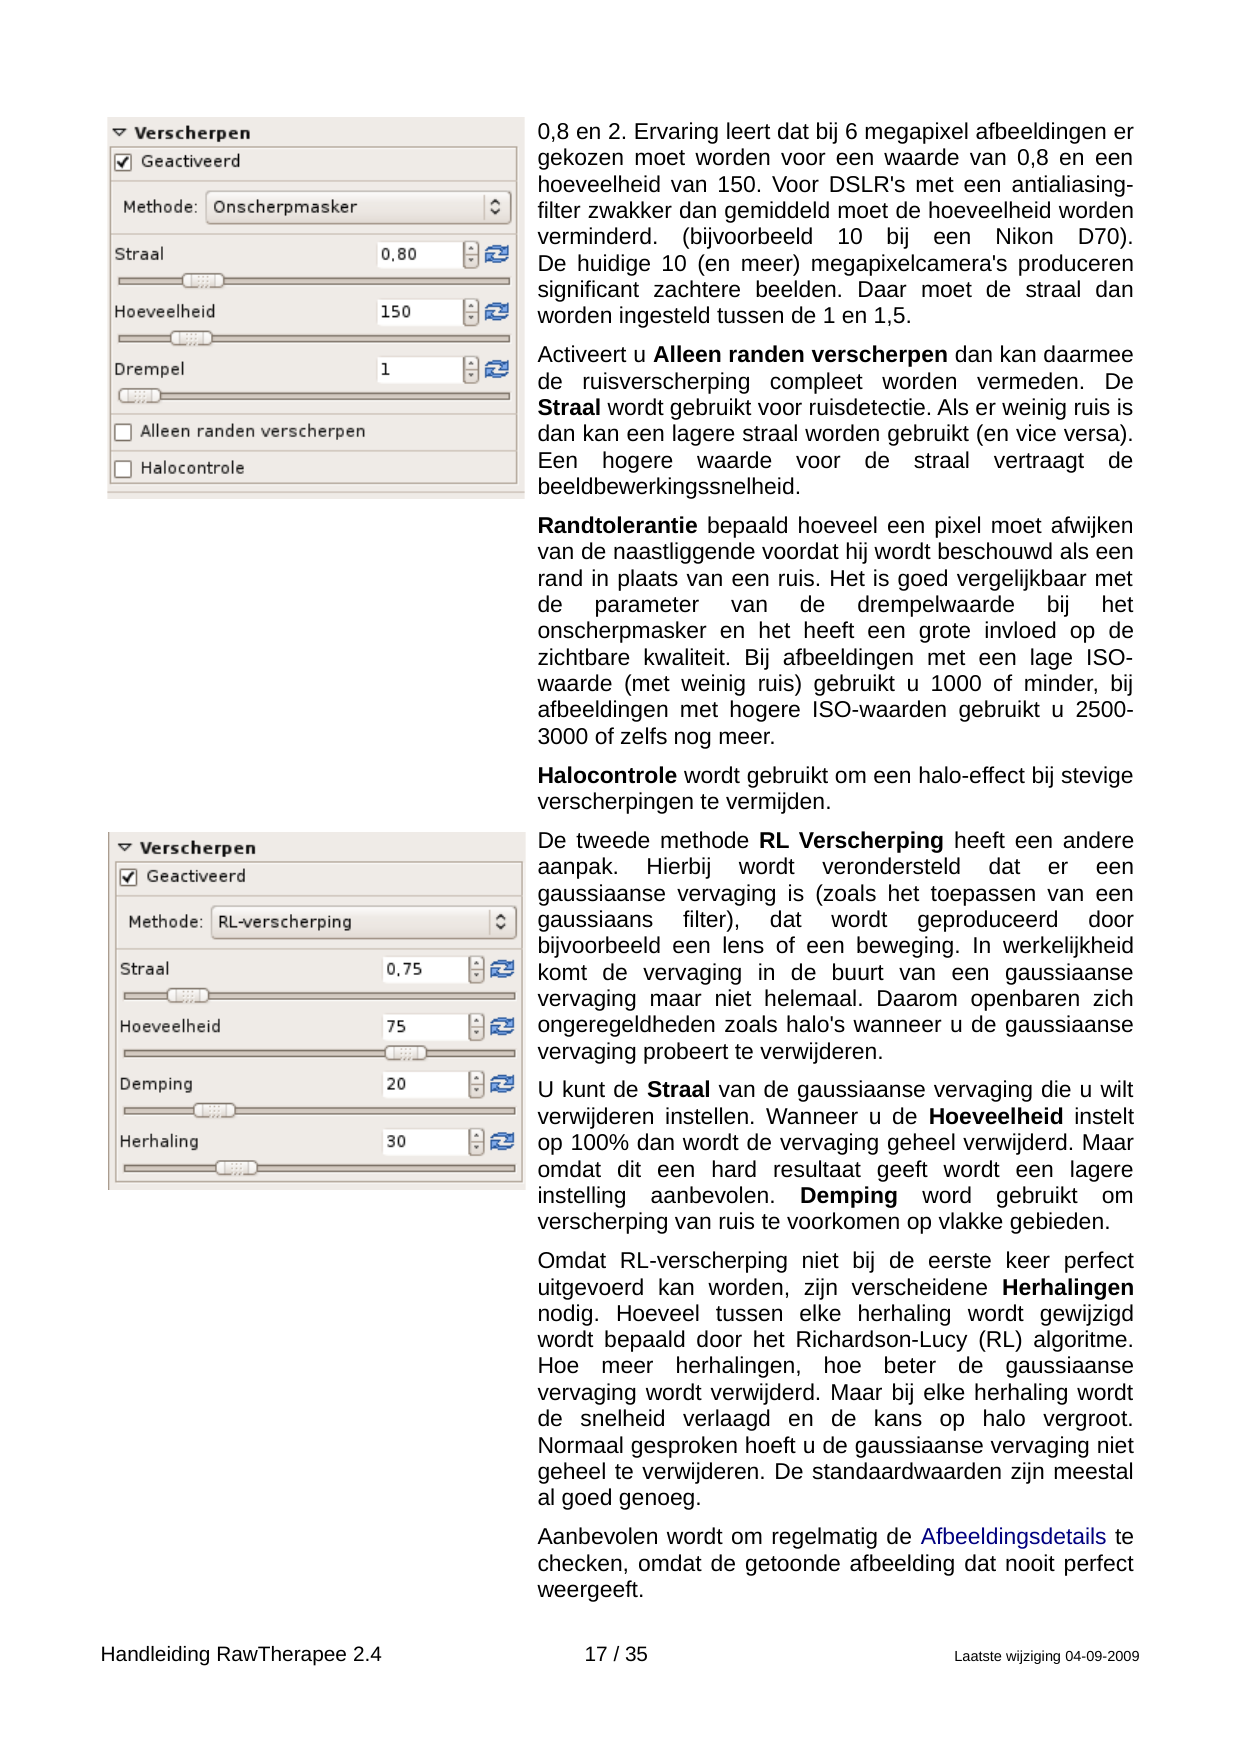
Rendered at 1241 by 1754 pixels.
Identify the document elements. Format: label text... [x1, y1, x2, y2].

picture [107, 117, 525, 499]
table_header 0,8 en 2. Ervaring leert dat bij 6 megapixel afbeeldingen er gekozen moet worden voor een waarde van 0,8 en een hoeveelheid van 150. Voor DSLR's met een antialiasing-filter zwakker dan gemiddeld moet de hoeveelheid worden verminderd. (bijvoorbeeld 10 bij een Nikon D70). De huidige 10 (en meer) megapixelcamera's produceren significant zachtere beelden. Daar moet de straal dan worden ingesteld tussen de 1 en 1,5. Activeert u Alleen randen verscherpen dan kan daarmee de ruisverscherping compleet worden vermeden. De Straal wordt gebruikt voor ruisdetectie. Als er weinig ruis is dan kan een lagere straal worden gebruikt (en vice versa). Een hogere waarde voor de straal vertraagt de beeldbewerkingssnelheid. Randtolerantie bepaald hoeveel een pixel moet afwijken van de naastliggende voordat hij wordt beschouwd als een rand in plaats van een ruis. Het is goed vergelijkbaar met de parameter van de drempelwaarde bij het onscherpmasker en het heeft een grote invloed op de zichtbare kwaliteit. Bij afbeeldingen met een lage ISO-waarde (met weinig ruis) gebruikt u 1000 of minder, bij afbeeldingen met hogere ISO-waarden gebruikt u 2500-3000 of zelfs nog meer. Halocontrole wordt gebruikt om een halo-effect bij stevige verscherpingen te vermijden. De tweede methode RL Verscherping heeft een andere aanpak. Hierbij wordt verondersteld dat er een gaussiaanse vervaging is (zoals het toepassen van een gaussiaans filter), dat wordt geproduceerd door bijvoorbeeld een lens of een beweging. In werkelijkheid komt de vervaging in de buurt van een gaussiaanse vervaging maar niet helemaal. Daarom openbaren zich ongeregeldheden zoals halo's wanneer u de gaussiaanse vervaging probeert te verwijderen. U kunt de Straal van de gaussiaanse vervaging die u wilt verwijderen instellen. Wanneer u de Hoeveelheid instelt op 100% dan wordt de vervaging geheel verwijderd. Maar omdat dit een hard resultaat geeft wordt een lagere instelling aanbevolen. Demping word gebruikt om verscherping van ruis te voorkomen op vlakke gebieden. Omdat RL-verscherping niet bij de eerste keer perfect uitgevoerd kan worden, zijn verscheidene Herhalingen nodig. Hoeveel tussen elke herhaling wordt gewijzigd wordt bepaald door het Richardson-Lucy (RL) algoritme. Hoe meer herhalingen, hoe beter de gaussiaanse vervaging wordt verwijderd. Maar bij elke herhaling wordt de snelheid verlaagd en de kans op halo vergroot. Normaal gesproken hoeft u de gaussiaanse vervaging niet geheel te verwijderen. De standaardwaarden zijn meestal al goed genoeg. Aanbevolen wordt om regelmatig de Afbeeldingsdetails te checken, omdat de getoonde afbeelding dat nooit perfect weergeeft. [531, 112, 1140, 1608]
picture [108, 832, 526, 1190]
table_header [100, 1190, 531, 1608]
table_header [100, 112, 531, 1189]
